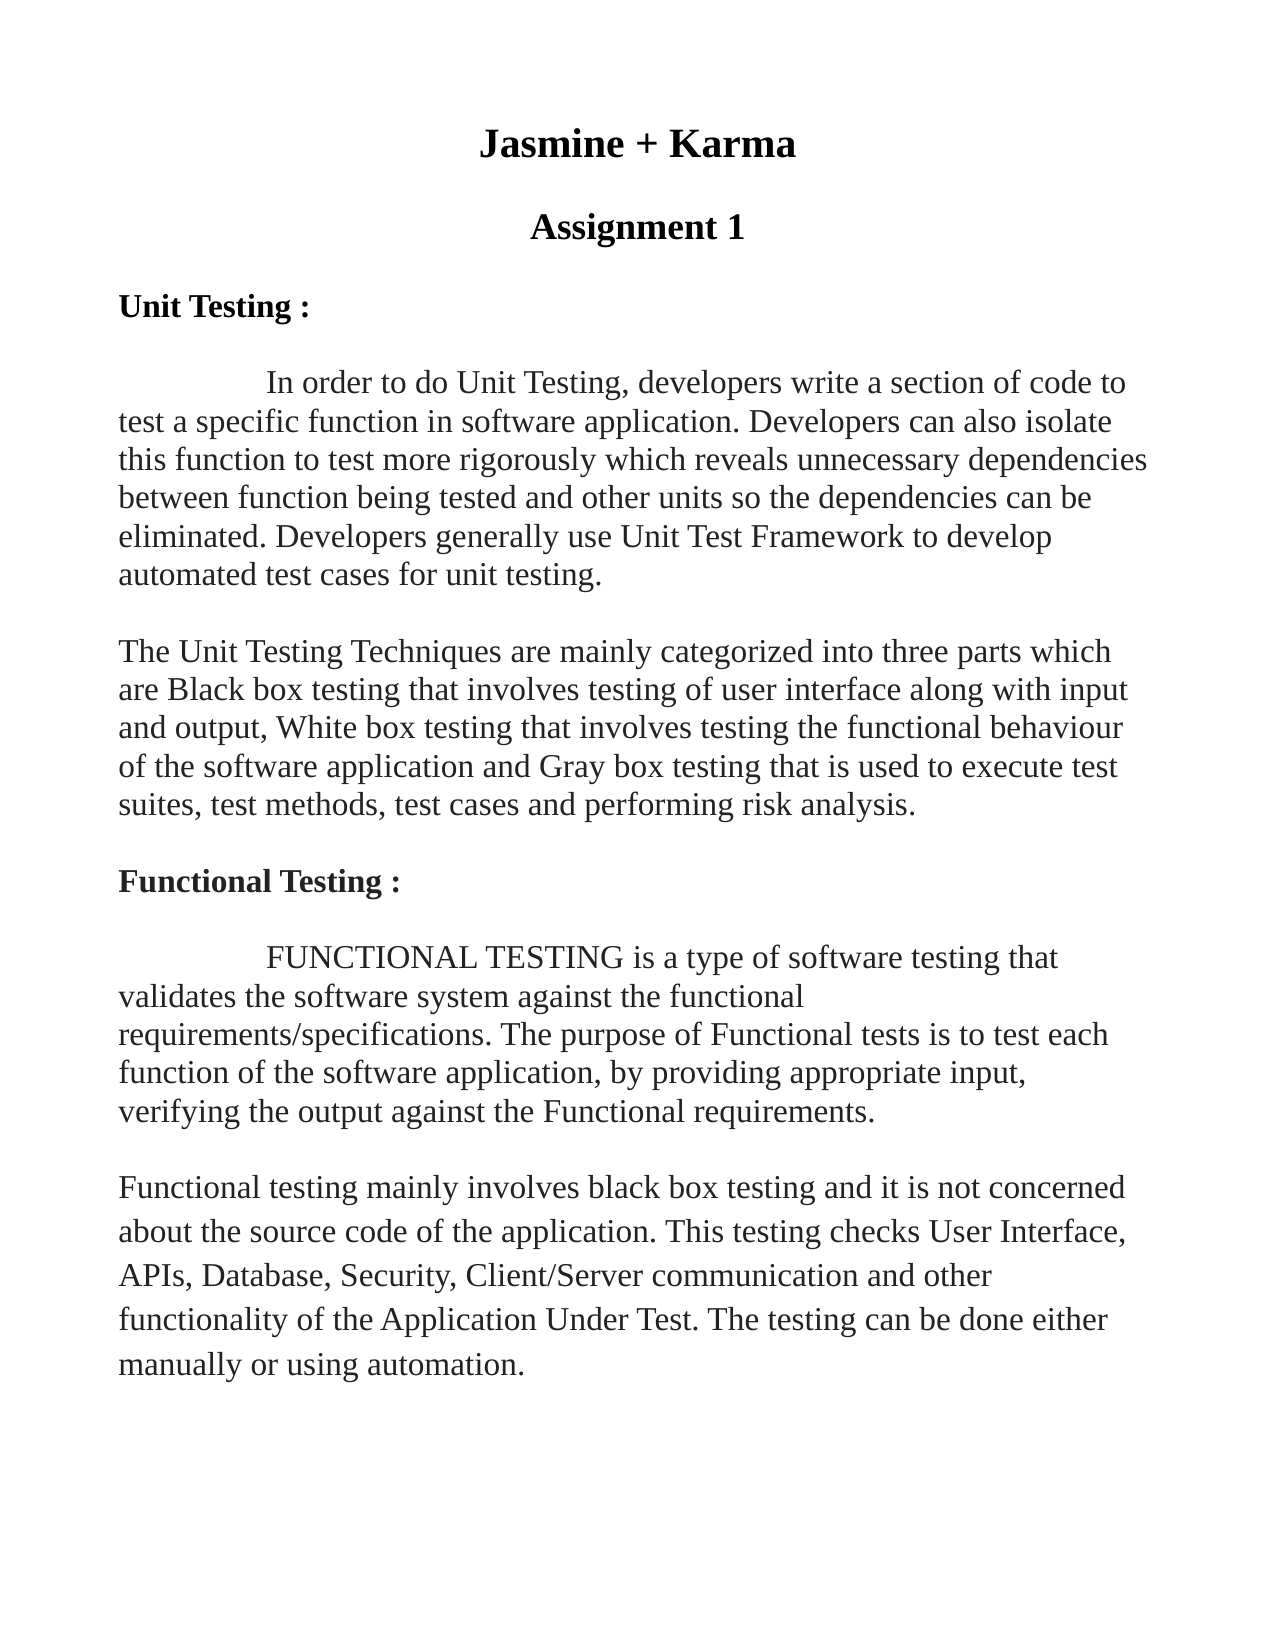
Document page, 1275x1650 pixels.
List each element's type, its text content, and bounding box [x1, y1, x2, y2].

text Functional testing mainly involves black box testing and it is not concerned about the source code of the application. This testing checks User Interface, APIs, Database, Security, Client/Server communication and other functionality of the Application Under Test. The testing can be done either manually or using automation. [118, 1167, 1157, 1382]
text The Unit Testing Techniques are mainly categorized into three parts which are Black box testing that involves testing of user interface along with input and output, White box testing that involves testing the functional behaviour of the software application and Gray box testing that is used to execute test suites, test methods, test cases and performing risk analysis. [118, 631, 1157, 822]
text FUNCTIONAL TESTING is a type of software testing that validates the software system against the functional requirements/specifications. The purpose of Functional tests is to test each function of the software application, by providing appropriate input, verifying the output against the Functional requirements. [118, 937, 1157, 1129]
text Functional Testing : [118, 861, 1157, 899]
text In order to do Unit Testing, developers write a section of code to test a specific function in software application. Developers can also isolate this function to test more rigorously which reveals unnecessary dependencies between function being tested and other units so the dependencies can be eliminated. Developers generally use Unit Test Framework to develop automated test cases for unit testing. [118, 362, 1157, 592]
text Jasmine + Karma [118, 118, 1157, 166]
text Unit Testing : [118, 286, 1157, 324]
text Assignment 1 [118, 204, 1157, 247]
